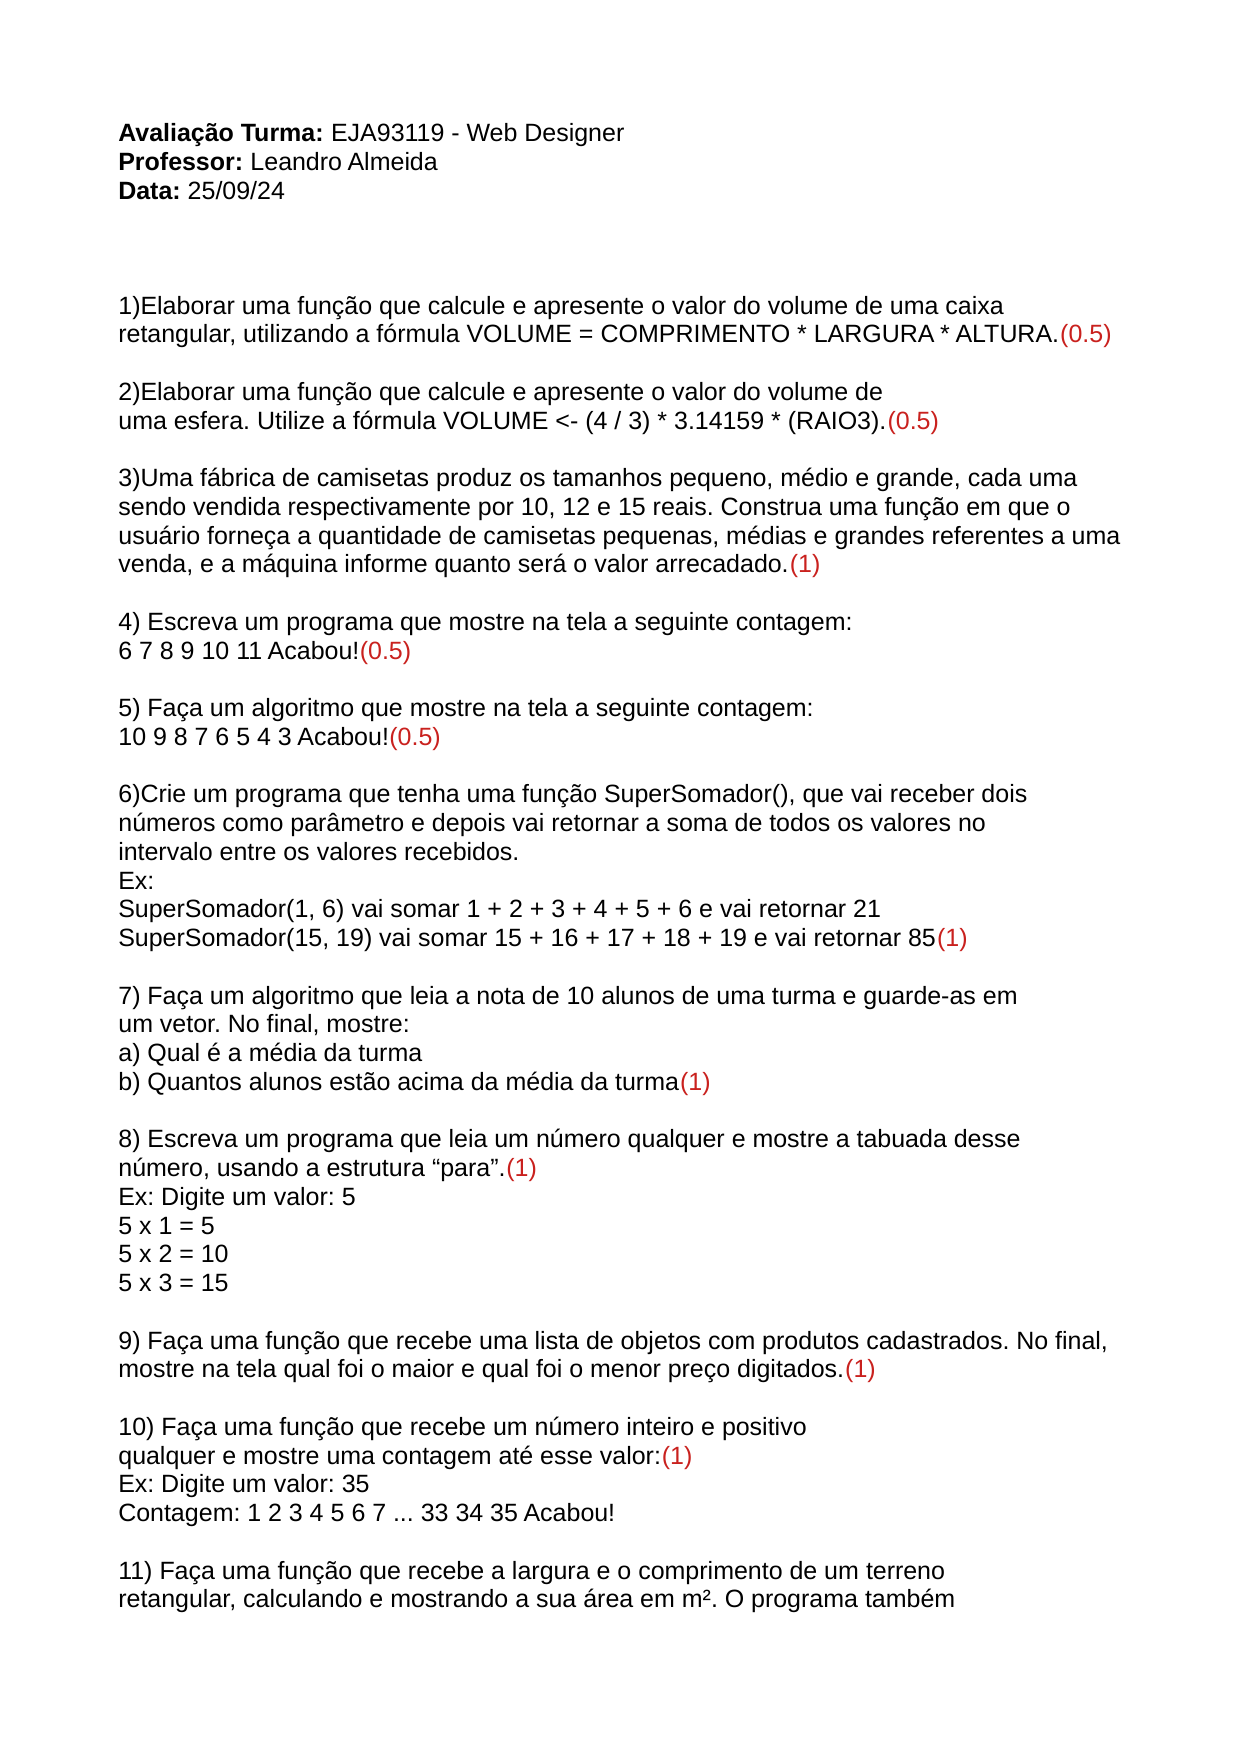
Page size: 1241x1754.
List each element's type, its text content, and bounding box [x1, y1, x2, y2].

text 9) Faça uma função que recebe uma lista de objetos com produtos cadastrados. No final, mostre na tela qual foi o maior e qual foi o menor preço digitados.(1) [118, 1326, 1122, 1383]
text 10 9 8 7 6 5 4 3 Acabou!(0.5) [118, 722, 1122, 751]
text Ex: Digite um valor: 35 [118, 1469, 1122, 1498]
text Ex: [118, 866, 1122, 894]
text 1)Elaborar uma função que calcule e apresente o valor do volume de uma caixa [118, 291, 1122, 319]
text a) Qual é a média da turma [118, 1038, 1122, 1067]
text Contagem: 1 2 3 4 5 6 7 ... 33 34 35 Acabou! [118, 1498, 1122, 1527]
text 8) Escreva um programa que leia um número qualquer e mostre a tabuada desse [118, 1124, 1122, 1153]
text retangular, utilizando a fórmula VOLUME = COMPRIMENTO * LARGURA * ALTURA.(0.5) [118, 319, 1122, 348]
text SuperSomador(1, 6) vai somar 1 + 2 + 3 + 4 + 5 + 6 e vai retornar 21 [118, 894, 1122, 923]
text 5 x 1 = 5 [118, 1211, 1122, 1239]
text SuperSomador(15, 19) vai somar 15 + 16 + 17 + 18 + 19 e vai retornar 85(1) [118, 923, 1122, 952]
text Data: 25/09/24 [118, 176, 1122, 204]
text 10) Faça uma função que recebe um número inteiro e positivo [118, 1412, 1122, 1441]
text número, usando a estrutura “para”.(1) [118, 1153, 1122, 1182]
text qualquer e mostre uma contagem até esse valor:(1) [118, 1441, 1122, 1469]
text 4) Escreva um programa que mostre na tela a seguinte contagem: [118, 607, 1122, 636]
text b) Quantos alunos estão acima da média da turma(1) [118, 1067, 1122, 1096]
text 2)Elaborar uma função que calcule e apresente o valor do volume de [118, 377, 1122, 406]
text 5 x 2 = 10 [118, 1239, 1122, 1268]
text 11) Faça uma função que recebe a largura e o comprimento de um terreno [118, 1556, 1122, 1584]
text Professor: Leandro Almeida [118, 147, 1122, 176]
text 5) Faça um algoritmo que mostre na tela a seguinte contagem: [118, 693, 1122, 722]
text intervalo entre os valores recebidos. [118, 837, 1122, 866]
text uma esfera. Utilize a fórmula VOLUME <- (4 / 3) * 3.14159 * (RAIO3).(0.5) [118, 406, 1122, 434]
text 3)Uma fábrica de camisetas produz os tamanhos pequeno, médio e grande, cada uma sendo vendida respectivamente por 10, 12 e 15 reais. Construa uma função em que o usuário forneça a quantidade de camisetas pequenas, médias e grandes referentes a uma venda, e a máquina informe quanto será o valor arrecadado.(1) [118, 463, 1122, 578]
text números como parâmetro e depois vai retornar a soma de todos os valores no [118, 808, 1122, 837]
text um vetor. No final, mostre: [118, 1009, 1122, 1038]
text Ex: Digite um valor: 5 [118, 1182, 1122, 1211]
text 5 x 3 = 15 [118, 1268, 1122, 1297]
text 6)Crie um programa que tenha uma função SuperSomador(), que vai receber dois [118, 779, 1122, 808]
text 6 7 8 9 10 11 Acabou!(0.5) [118, 636, 1122, 664]
text Avaliação Turma: EJA93119 - Web Designer [118, 118, 1122, 147]
text retangular, calculando e mostrando a sua área em m². O programa também [118, 1584, 1122, 1613]
text 7) Faça um algoritmo que leia a nota de 10 alunos de uma turma e guarde-as em [118, 981, 1122, 1009]
